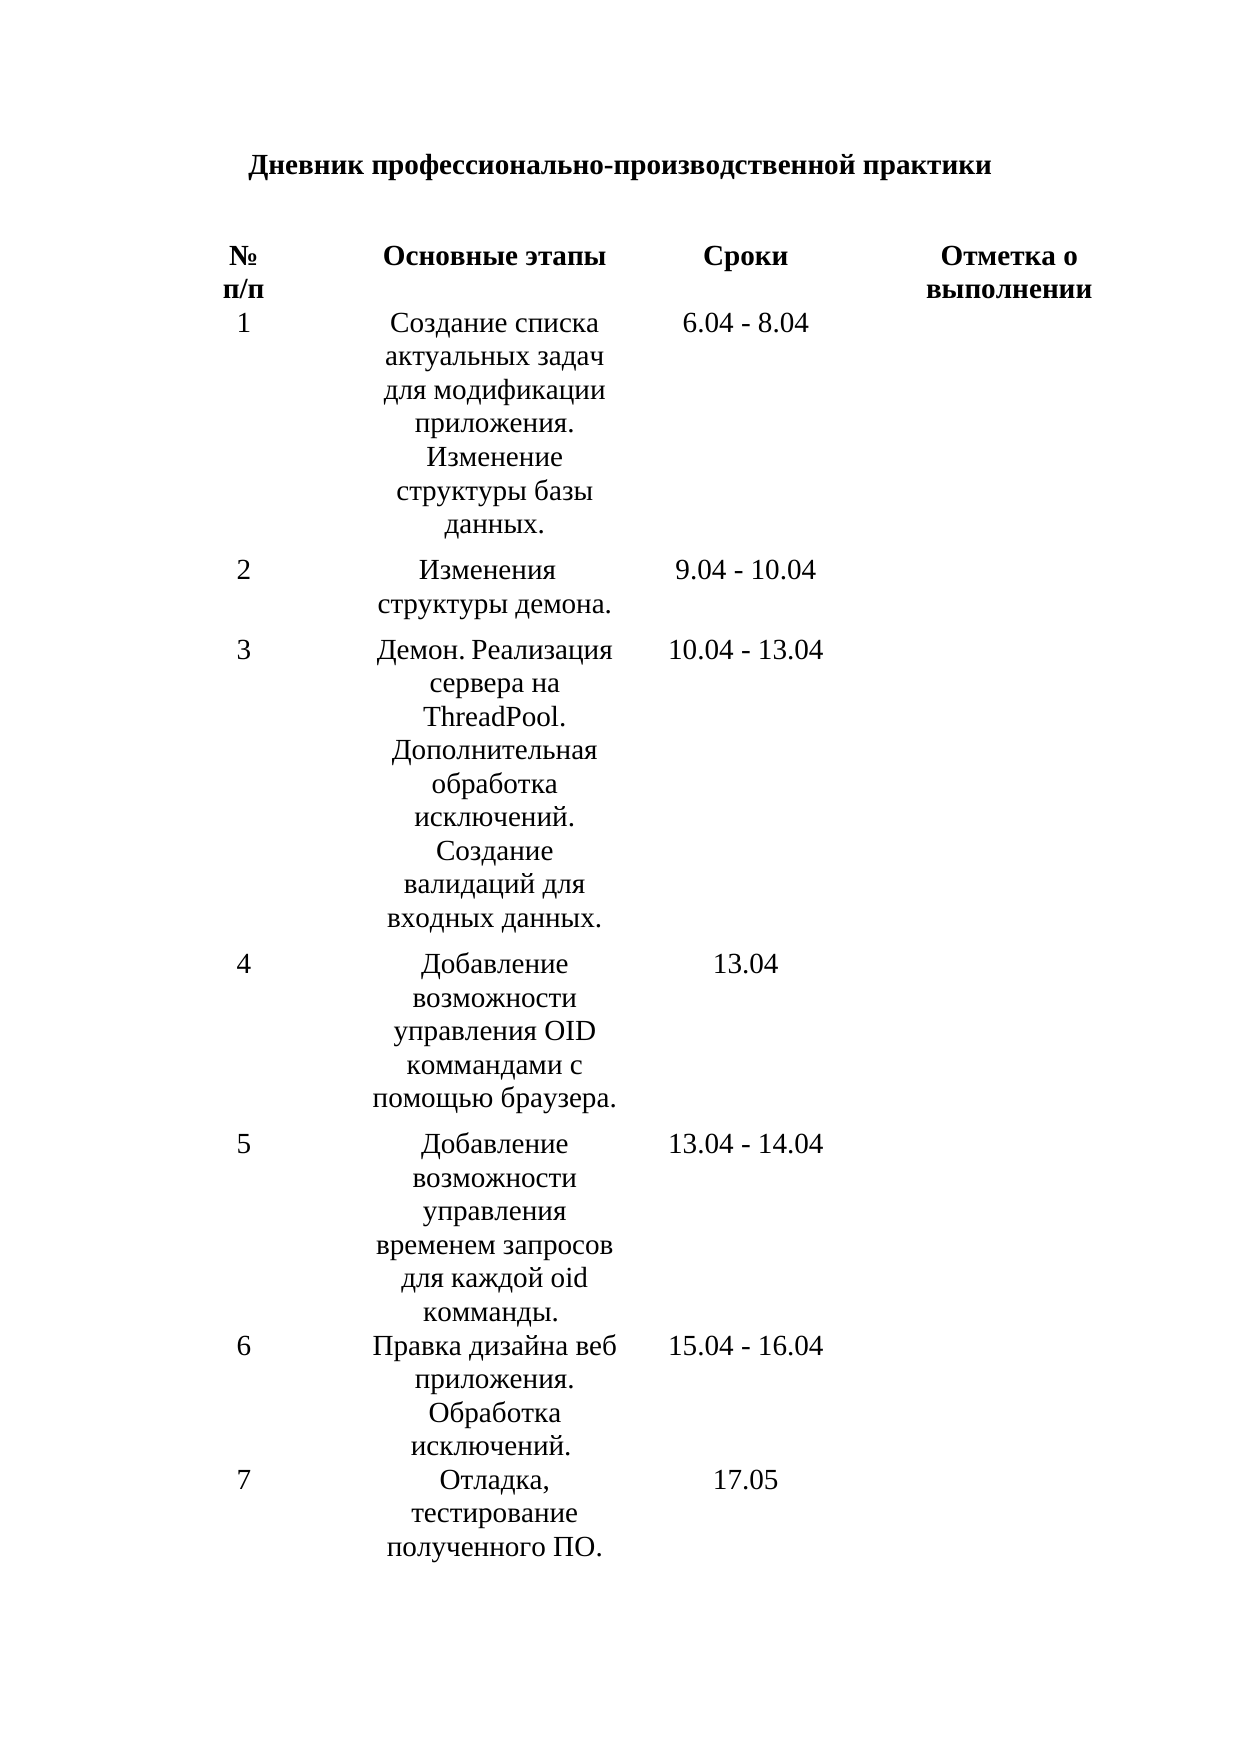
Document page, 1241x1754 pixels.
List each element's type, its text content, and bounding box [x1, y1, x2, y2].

table_cell 10.04 - 13.04 [620, 632, 871, 946]
table_cell 4 [118, 946, 369, 1126]
table_cell [871, 946, 1122, 1126]
table_cell 5 [118, 1126, 369, 1328]
table_header Отметка о выполнении [871, 238, 1122, 305]
table_cell 6.04 - 8.04 [620, 305, 871, 552]
table_cell 17.05 [620, 1462, 871, 1562]
table_cell [871, 552, 1122, 632]
table_cell Демон. Реализация сервера на ThreadPool. Дополнительная обработка исключений. Создание валидаций для входных данных. [369, 632, 620, 946]
text Дневник профессионально-производственной практики [118, 147, 1122, 180]
table_cell 7 [118, 1462, 369, 1562]
table_cell 13.04 [620, 946, 871, 1126]
table_cell [871, 1462, 1122, 1562]
table_cell 2 [118, 552, 369, 632]
table_cell 13.04 - 14.04 [620, 1126, 871, 1328]
table_header Основные этапы [369, 238, 620, 305]
table_cell Отладка, тестирование полученного ПО. [369, 1462, 620, 1562]
table_header Сроки [620, 238, 871, 305]
table_cell Правка дизайна веб приложения. Обработка исключений. [369, 1328, 620, 1462]
table_cell Изменения структуры демона. [369, 552, 620, 632]
table_cell Добавление возможности управления OID коммандами с помощью браузера. [369, 946, 620, 1126]
table_cell 15.04 - 16.04 [620, 1328, 871, 1462]
table_cell [871, 1328, 1122, 1462]
table_cell 3 [118, 632, 369, 946]
table_cell [871, 632, 1122, 946]
table_cell [871, 305, 1122, 552]
table_cell Добавление возможности управления временем запросов для каждой oid комманды. [369, 1126, 620, 1328]
table_cell 6 [118, 1328, 369, 1462]
table_cell 9.04 - 10.04 [620, 552, 871, 632]
table_cell 1 [118, 305, 369, 552]
table_header № п/п [118, 238, 369, 305]
table_cell [871, 1126, 1122, 1328]
table_cell Создание списка актуальных задач для модификации приложения. Изменение структуры базы данных. [369, 305, 620, 552]
